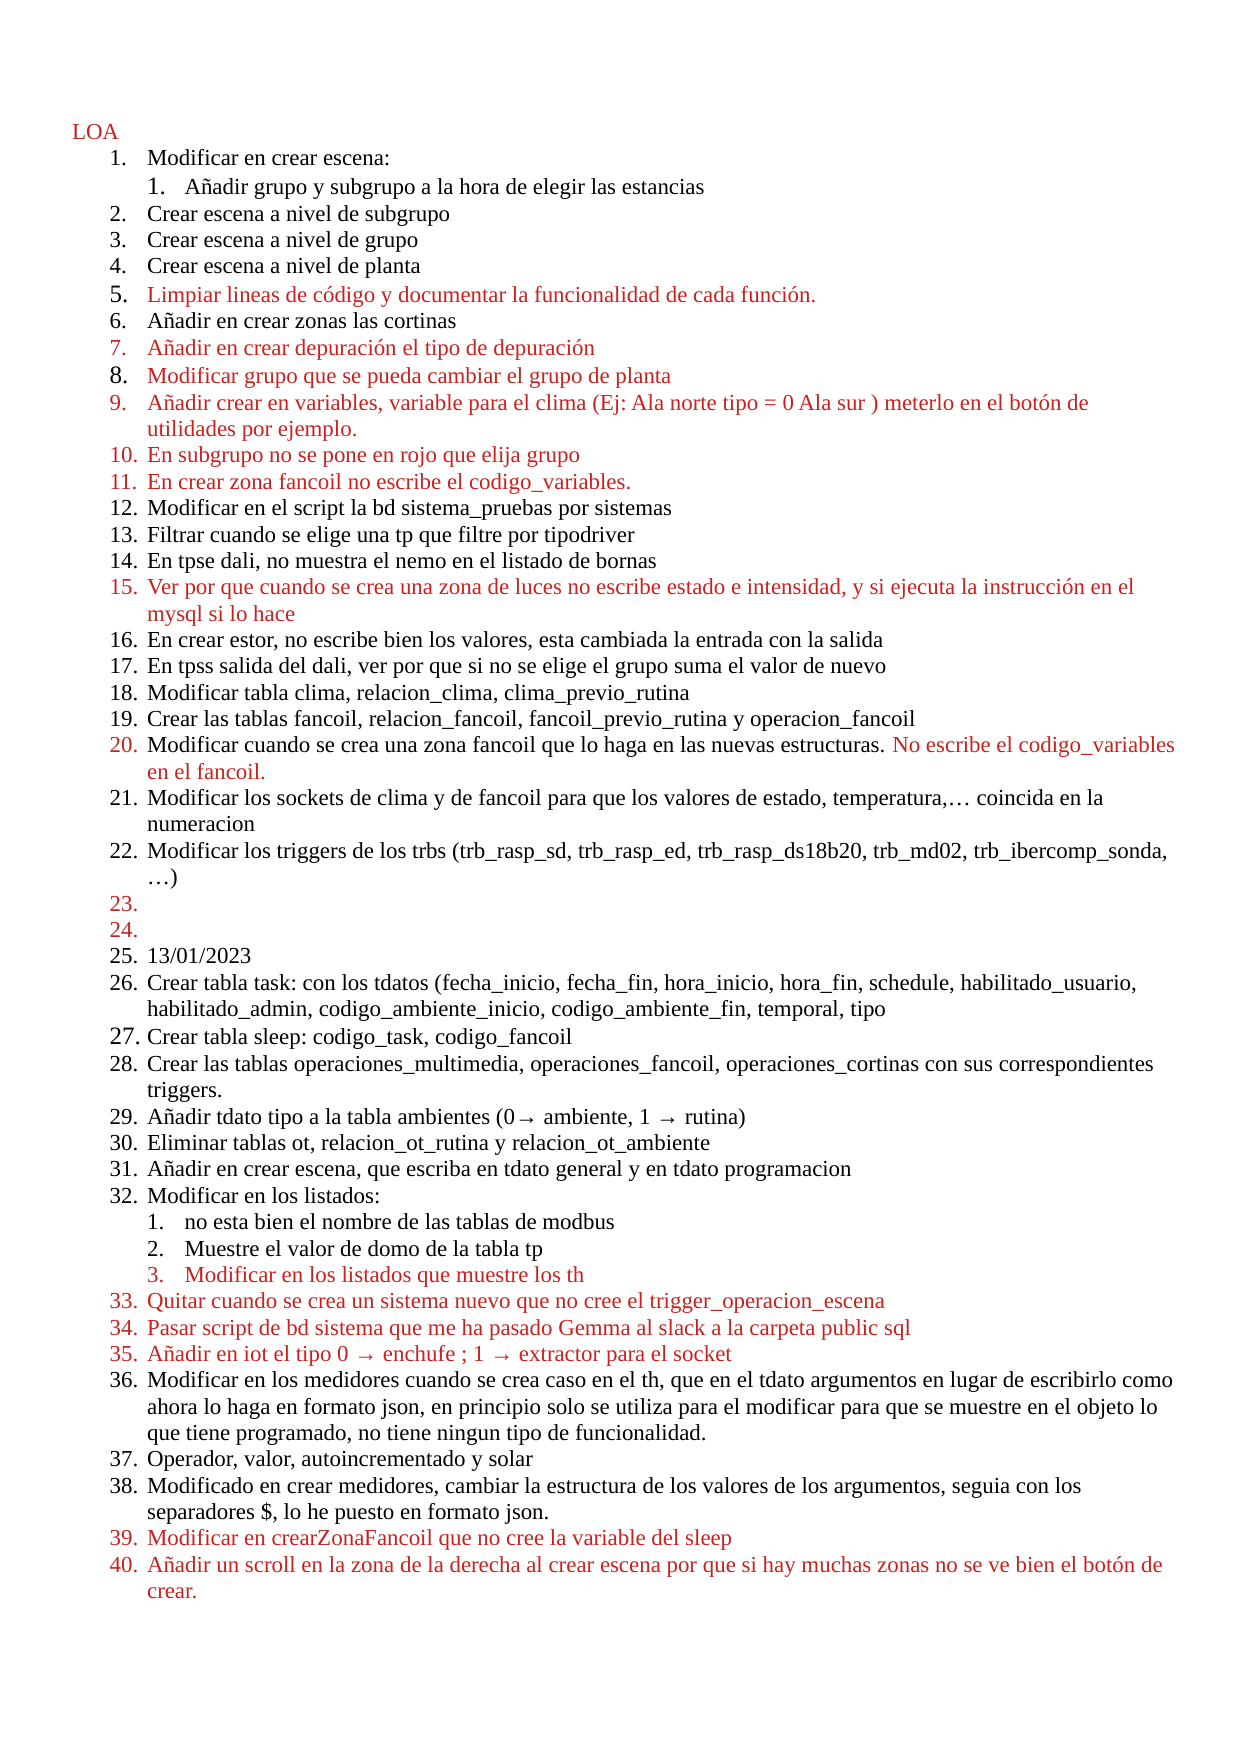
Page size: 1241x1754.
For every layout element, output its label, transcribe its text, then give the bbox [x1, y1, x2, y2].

list Modificado en crear medidores, cambiar la estructura de los valores de los argumentos, seguia con los separadores $, lo he puesto en formato json. [109, 1472, 1180, 1524]
list Modificar en los listados: [109, 1182, 1180, 1208]
list Añadir en crear escena, que escriba en tdato general y en tdato programacion [109, 1156, 1180, 1182]
list Eliminar tablas ot, relacion_ot_rutina y relacion_ot_ambiente [109, 1129, 1180, 1156]
list Modificar tabla clima, relacion_clima, clima_previo_rutina [109, 679, 1180, 705]
list Añadir grupo y subgrupo a la hora de elegir las estancias [147, 171, 1180, 199]
list Añadir en crear zonas las cortinas [109, 307, 1180, 334]
list Añadir en iot el tipo 0 → enchufe ; 1 → extractor para el socket [109, 1340, 1180, 1366]
list Muestre el valor de domo de la tabla tp [147, 1234, 1180, 1261]
list Modificar los triggers de los trbs (trb_rasp_sd, trb_rasp_ed, trb_rasp_ds18b20, trb_md02, trb_ibercomp_sonda,…) [109, 837, 1180, 889]
list Crear tabla sleep: codigo_task, codigo_fancoil [109, 1021, 1180, 1050]
list En tpss salida del dali, ver por que si no se elige el grupo suma el valor de nuevo [109, 652, 1180, 679]
list Pasar script de bd sistema que me ha pasado Gemma al slack a la carpeta public sql [109, 1314, 1180, 1340]
list En tpse dali, no muestra el nemo en el listado de bornas [109, 547, 1180, 573]
list Operador, valor, autoincrementado y solar [109, 1445, 1180, 1472]
list Limpiar lineas de código y documentar la funcionalidad de cada función. [109, 279, 1180, 307]
list Modificar en crearZonaFancoil que no cree la variable del sleep [109, 1524, 1180, 1551]
list Crear escena a nivel de subgrupo [109, 199, 1180, 226]
list Modificar en los medidores cuando se crea caso en el th, que en el tdato argumentos en lugar de escribirlo como ahora lo haga en formato json, en principio solo se utiliza para el modificar para que se muestre en el objeto lo que tiene programado, no tiene ningun tipo de funcionalidad. [109, 1366, 1180, 1445]
list En subgrupo no se pone en rojo que elija grupo [109, 442, 1180, 468]
list Filtrar cuando se elige una tp que filtre por tipodriver [109, 521, 1180, 547]
list Añadir tdato tipo a la tabla ambientes (0→ ambiente, 1 → rutina) [109, 1103, 1180, 1129]
list Crear las tablas operaciones_multimedia, operaciones_fancoil, operaciones_cortinas con sus correspondientes triggers. [109, 1050, 1180, 1103]
list Modificar en crear escena: [109, 144, 1180, 171]
list no esta bien el nombre de las tablas de modbus [147, 1208, 1180, 1234]
list Crear tabla task: con los tdatos (fecha_inicio, fecha_fin, hora_inicio, hora_fin, schedule, habilitado_usuario, habilitado_admin, codigo_ambiente_inicio, codigo_ambiente_fin, temporal, tipo [109, 969, 1180, 1021]
list Modificar grupo que se pueda cambiar el grupo de planta [109, 360, 1180, 389]
list Modificar en los listados que muestre los th [147, 1261, 1180, 1287]
list Modificar en el script la bd sistema_pruebas por sistemas [109, 494, 1180, 521]
list Crear las tablas fancoil, relacion_fancoil, fancoil_previo_rutina y operacion_fancoil [109, 705, 1180, 731]
list Añadir un scroll en la zona de la derecha al crear escena por que si hay muchas zonas no se ve bien el botón de crear. [109, 1551, 1180, 1603]
list Crear escena a nivel de planta [109, 252, 1180, 279]
list Añadir en crear depuración el tipo de depuración [109, 334, 1180, 360]
text LOA [72, 118, 1180, 144]
list En crear estor, no escribe bien los valores, esta cambiada la entrada con la salida [109, 626, 1180, 652]
list Ver por que cuando se crea una zona de luces no escribe estado e intensidad, y si ejecuta la instrucción en el mysql si lo hace [109, 573, 1180, 626]
list 13/01/2023 [109, 942, 1180, 969]
list En crear zona fancoil no escribe el codigo_variables. [109, 468, 1180, 494]
list Modificar los sockets de clima y de fancoil para que los valores de estado, temperatura,… coincida en la numeracion [109, 784, 1180, 837]
list Crear escena a nivel de grupo [109, 226, 1180, 252]
list Quitar cuando se crea un sistema nuevo que no cree el trigger_operacion_escena [109, 1287, 1180, 1314]
list Añadir crear en variables, variable para el clima (Ej: Ala norte tipo = 0 Ala sur ) meterlo en el botón de utilidades por ejemplo. [109, 389, 1180, 442]
list Modificar cuando se crea una zona fancoil que lo haga en las nuevas estructuras. No escribe el codigo_variables en el fancoil. [109, 731, 1180, 784]
